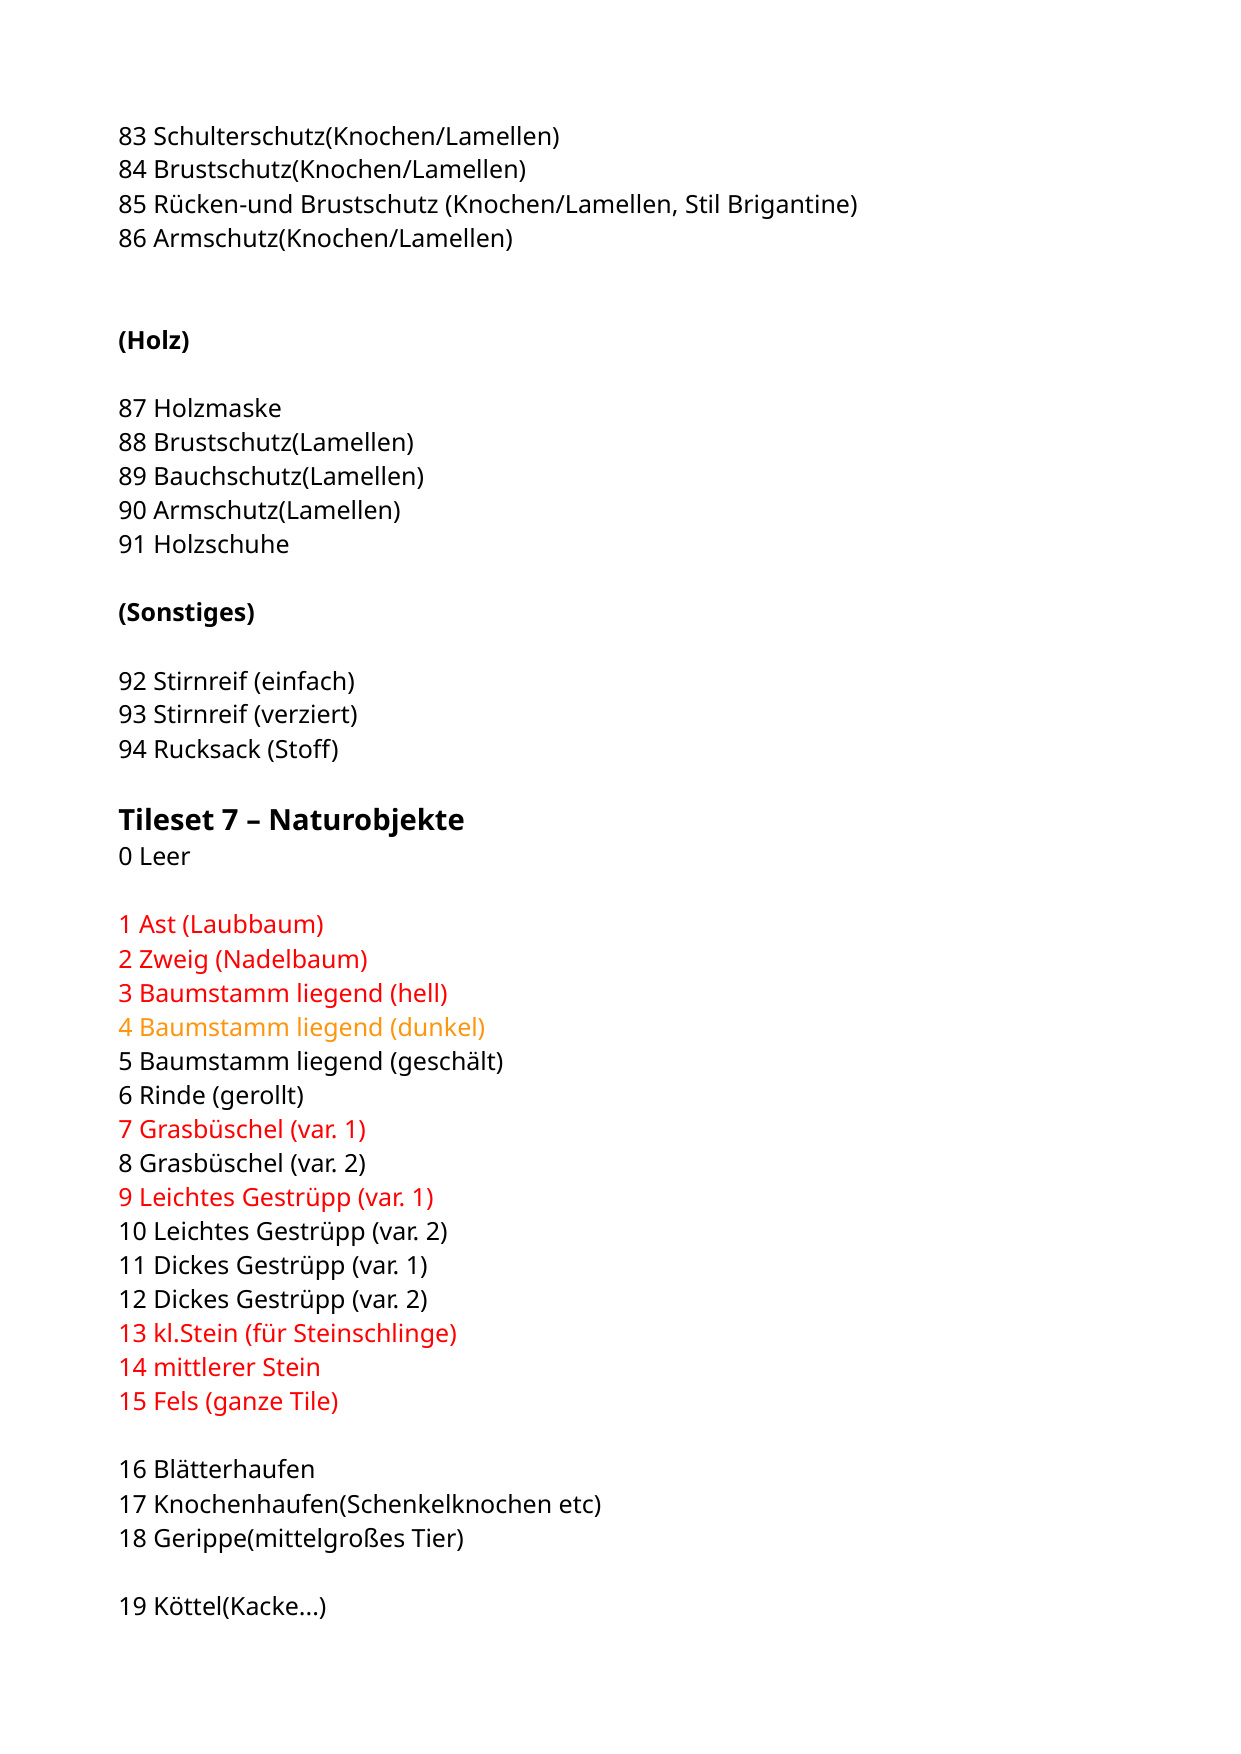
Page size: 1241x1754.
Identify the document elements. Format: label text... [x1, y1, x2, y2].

text 6 Rinde (gerollt) [118, 1077, 1122, 1112]
text 12 Dickes Gestrüpp (var. 2) [118, 1282, 1122, 1316]
text 3 Baumstamm liegend (hell) [118, 975, 1122, 1009]
text 4 Baumstamm liegend (dunkel) [118, 1009, 1122, 1043]
text Tileset 7 – Naturobjekte [118, 799, 1122, 839]
text 92 Stirnreif (einfach) [118, 663, 1122, 697]
text 87 Holzmaske [118, 391, 1122, 425]
text 0 Leer [118, 839, 1122, 873]
text 13 kl.Stein (für Steinschlinge) [118, 1316, 1122, 1350]
text 83 Schulterschutz(Knochen/Lamellen) [118, 118, 1122, 152]
text 86 Armschutz(Knochen/Lamellen) [118, 220, 1122, 254]
text 14 mittlerer Stein [118, 1350, 1122, 1384]
text 8 Grasbüschel (var. 2) [118, 1146, 1122, 1180]
text 89 Bauchschutz(Lamellen) [118, 459, 1122, 493]
text 11 Dickes Gestrüpp (var. 1) [118, 1248, 1122, 1282]
text 5 Baumstamm liegend (geschält) [118, 1043, 1122, 1077]
text 19 Köttel(Kacke...) [118, 1588, 1122, 1622]
text 2 Zweig (Nadelbaum) [118, 941, 1122, 975]
text 7 Grasbüschel (var. 1) [118, 1112, 1122, 1146]
text 10 Leichtes Gestrüpp (var. 2) [118, 1214, 1122, 1248]
text 18 Gerippe(mittelgroßes Tier) [118, 1520, 1122, 1554]
text (Sonstiges) [118, 595, 1122, 629]
text 9 Leichtes Gestrüpp (var. 1) [118, 1180, 1122, 1214]
text 84 Brustschutz(Knochen/Lamellen) [118, 152, 1122, 186]
text 16 Blätterhaufen [118, 1452, 1122, 1486]
text 94 Rucksack (Stoff) [118, 731, 1122, 765]
text 15 Fels (ganze Tile) [118, 1384, 1122, 1418]
text 1 Ast (Laubbaum) [118, 907, 1122, 941]
text 88 Brustschutz(Lamellen) [118, 425, 1122, 459]
text 90 Armschutz(Lamellen) [118, 493, 1122, 527]
text 85 Rücken-und Brustschutz (Knochen/Lamellen, Stil Brigantine) [118, 186, 1122, 220]
text 91 Holzschuhe [118, 527, 1122, 561]
text 93 Stirnreif (verziert) [118, 697, 1122, 731]
text 17 Knochenhaufen(Schenkelknochen etc) [118, 1486, 1122, 1520]
text (Holz) [118, 322, 1122, 357]
